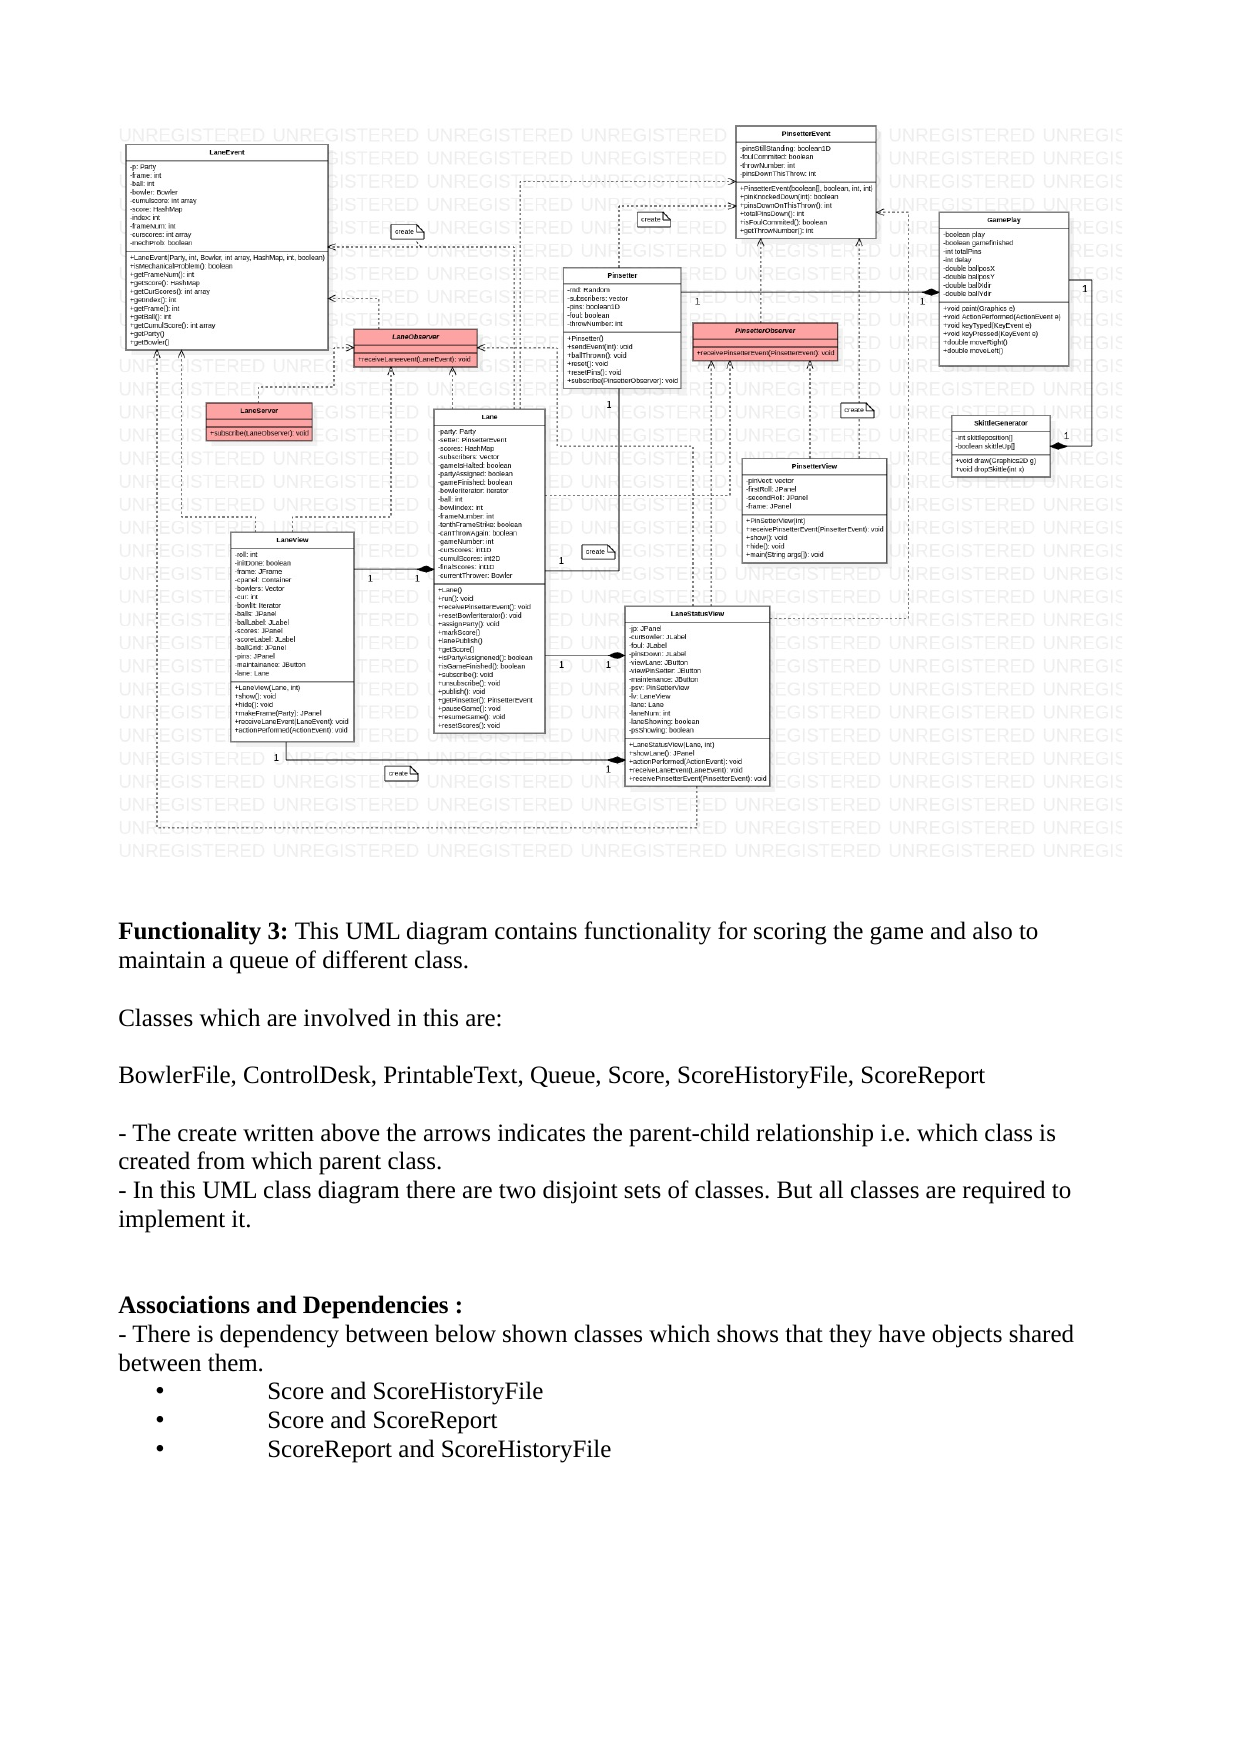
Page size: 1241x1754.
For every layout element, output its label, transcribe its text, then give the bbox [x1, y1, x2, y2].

list Score and ScoreHistoryFile [156, 1376, 1122, 1405]
picture [118, 118, 1123, 859]
text Classes which are involved in this are: [118, 1003, 1122, 1031]
list ScoreReport and ScoreHistoryFile [156, 1434, 1122, 1463]
text - There is dependency between below shown classes which shows that they have objects shared between them. [118, 1319, 1122, 1376]
text - The create written above the arrows indicates the parent-child relationship i.e. which class is created from which parent class. [118, 1118, 1122, 1175]
text Associations and Dependencies : [118, 1290, 1122, 1319]
text Functionality 3: This UML diagram contains functionality for scoring the game and also to maintain a queue of different class. [118, 916, 1122, 974]
text BowlerFile, ControlDesk, PrintableText, Queue, Score, ScoreHistoryFile, ScoreReport [118, 1060, 1122, 1089]
text - In this UML class diagram there are two disjoint sets of classes. But all classes are required to implement it. [118, 1175, 1122, 1233]
list Score and ScoreReport [156, 1405, 1122, 1434]
